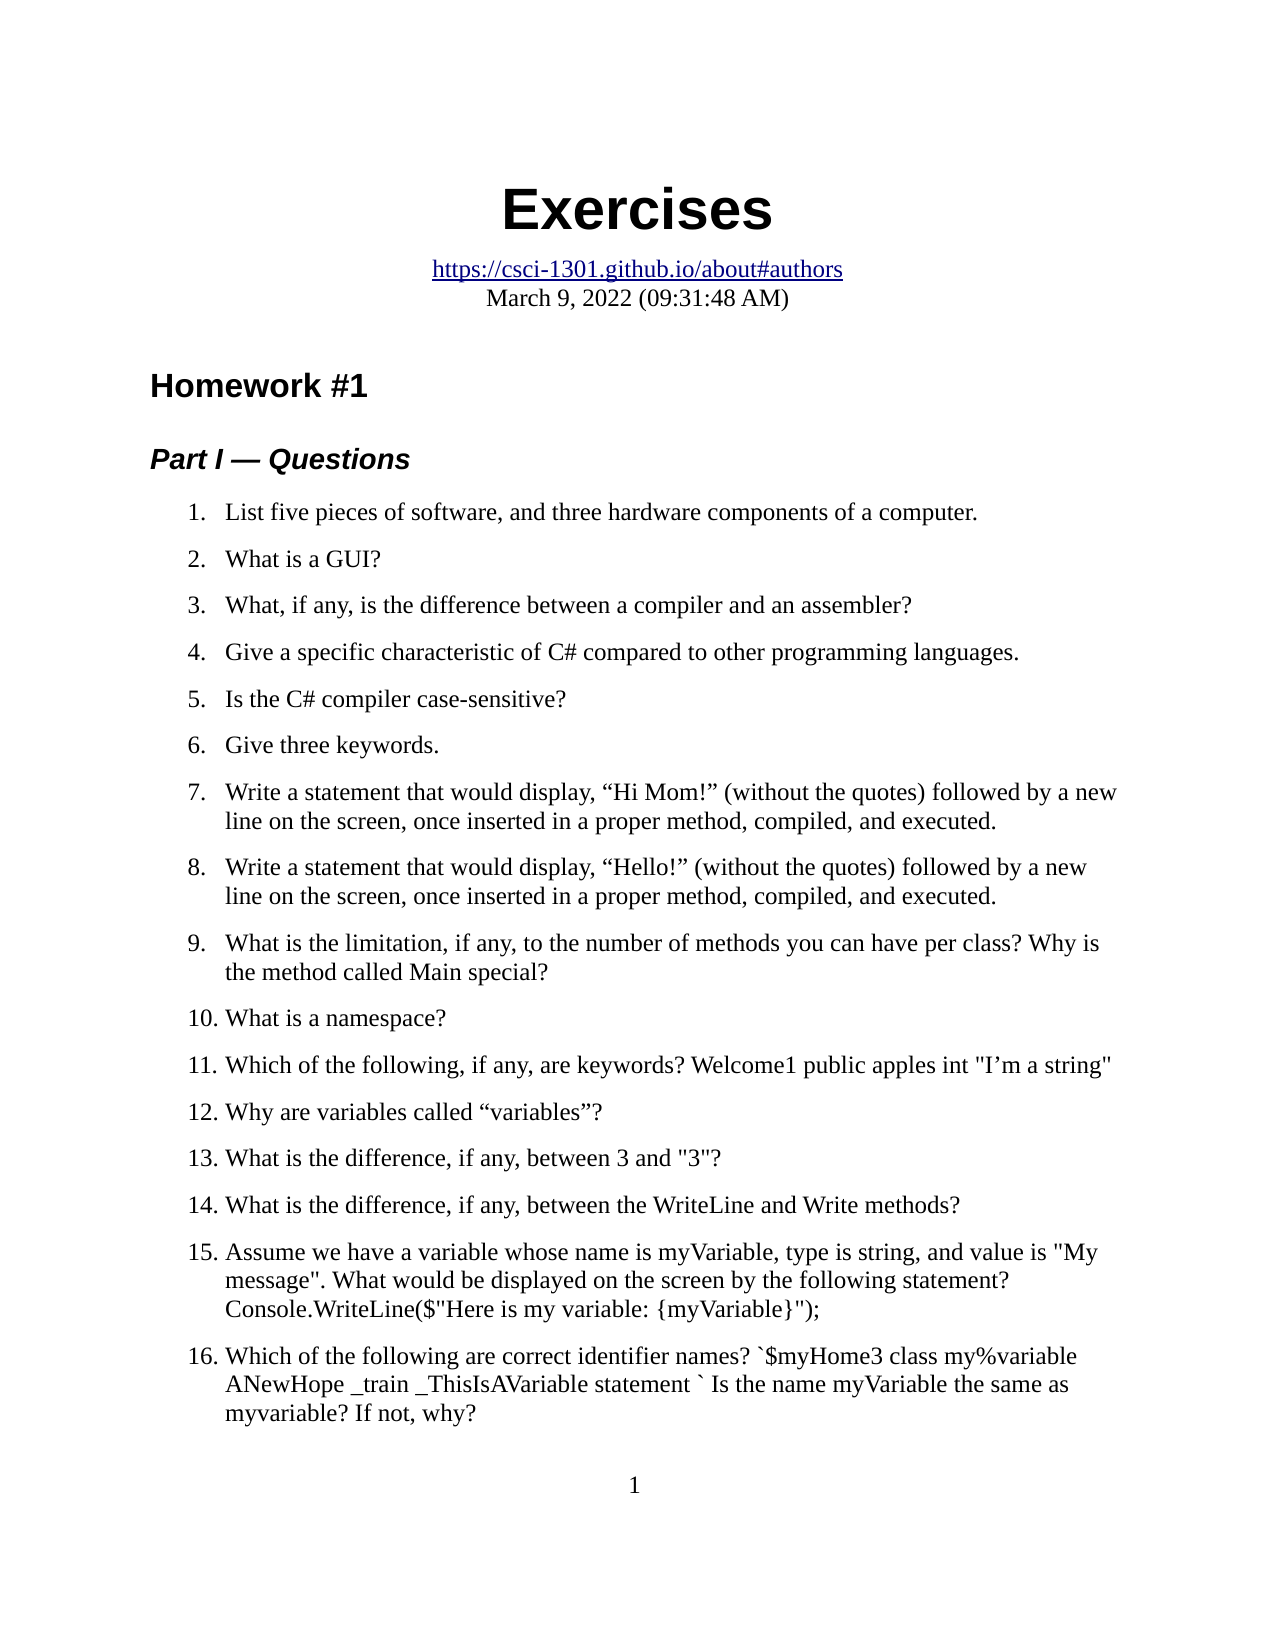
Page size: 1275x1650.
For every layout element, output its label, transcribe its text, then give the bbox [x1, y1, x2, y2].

list What is the difference, if any, between 3 and "3"? [187, 1143, 1125, 1172]
list Give a specific characteristic of C# compared to other programming languages. [187, 637, 1125, 666]
list Write a statement that would display, “Hi Mom!” (without the quotes) followed by a new line on the screen, once inserted in a proper method, compiled, and executed. [187, 777, 1125, 834]
list What is a GUI? [187, 544, 1125, 572]
list List five pieces of software, and three hardware components of a computer. [187, 497, 1125, 526]
list Which of the following are correct identifier names? `$myHome3 class my%variable ANewHope _train _ThisIsAVariable statement ` Is the name myVariable the same as myvariable? If not, why? [187, 1341, 1125, 1427]
list Which of the following, if any, are keywords? Welcome1 public apples int "I’m a string" [187, 1050, 1125, 1079]
list Write a statement that would display, “Hello!” (without the quotes) followed by a new line on the screen, once inserted in a proper method, compiled, and executed. [187, 852, 1125, 910]
list What is the difference, if any, between the WriteLine and Write methods? [187, 1190, 1125, 1219]
list What is the limitation, if any, to the number of methods you can have per class? Why is the method called Main special? [187, 928, 1125, 985]
list What, if any, is the difference between a compiler and an assembler? [187, 590, 1125, 619]
list Is the C# compiler case-sensitive? [187, 684, 1125, 712]
subtitle Homework #1 [150, 366, 1125, 404]
list Give three keywords. [187, 730, 1125, 759]
list Assume we have a variable whose name is myVariable, type is string, and value is "My message". What would be displayed on the screen by the following statement? Console.WriteLine($"Here is my variable: {myVariable}"); [187, 1237, 1125, 1323]
text March 9, 2022 (09:31:48 AM) [150, 283, 1125, 312]
title Exercises [150, 175, 1125, 242]
text https://csci-1301.github.io/about#authors [150, 254, 1125, 283]
list Why are variables called “variables”? [187, 1097, 1125, 1125]
subtitle Part I — Questions [150, 442, 1125, 476]
list What is a namespace? [187, 1003, 1125, 1032]
